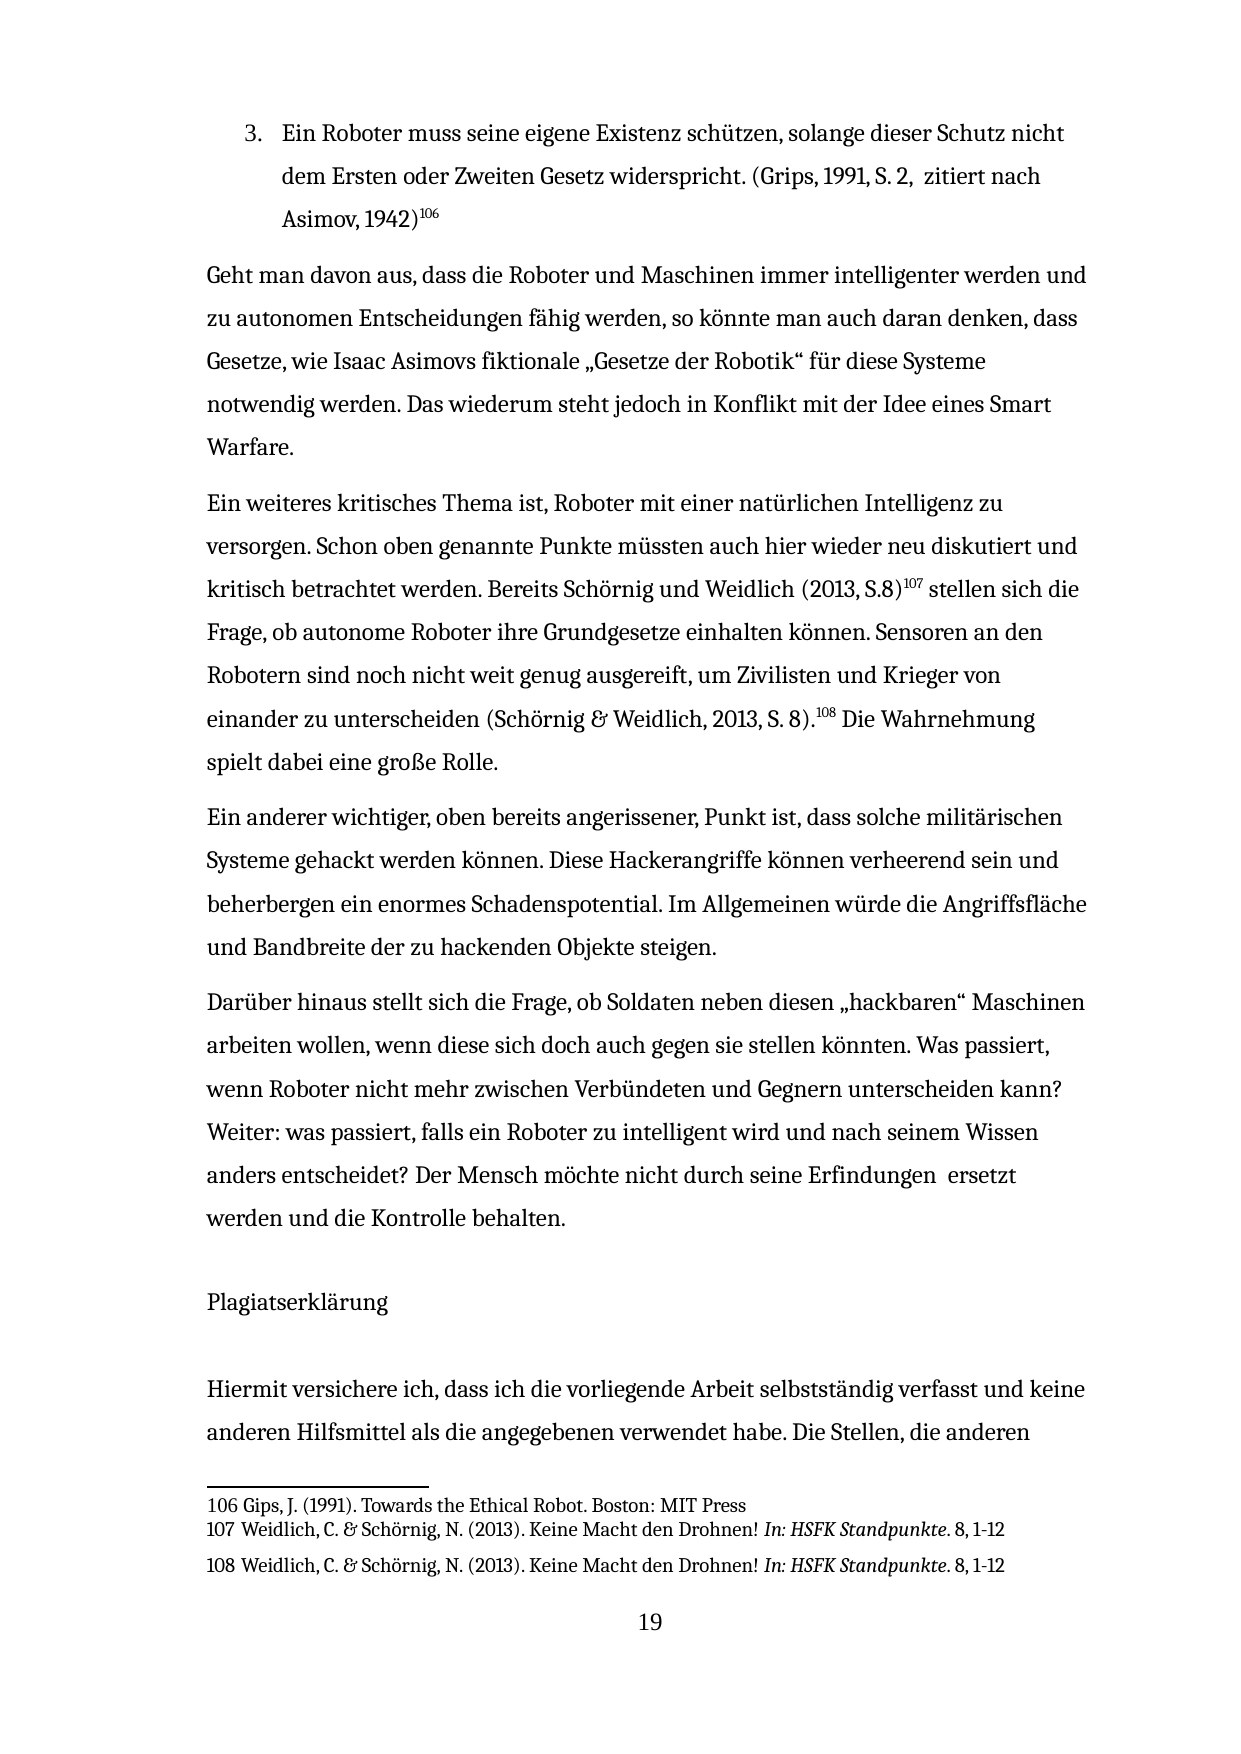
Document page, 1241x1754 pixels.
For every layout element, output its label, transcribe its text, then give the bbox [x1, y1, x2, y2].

text Plagiatserklärung [207, 1288, 974, 1317]
text Weidlich, C. & Schörnig, N. (2013). Keine Macht den Drohnen! In: HSFK Standpunkte. 8, 1-12 [207, 1554, 1093, 1578]
text Weidlich, C. & Schörnig, N. (2013). Keine Macht den Drohnen! In: HSFK Standpunkte. 8, 1-12 [207, 1518, 1093, 1542]
list Gips, J. (1991). Towards the Ethical Robot. Boston: MIT Press [207, 1493, 1093, 1518]
text Darüber hinaus stellt sich die Frage, ob Soldaten neben diesen „hackbaren“ Maschinen arbeiten wollen, wenn diese sich doch auch gegen sie stellen könnten. Was passiert, wenn Roboter nicht mehr zwischen Verbündeten und Gegnern unterscheiden kann? Weiter: was passiert, falls ein Roboter zu intelligent wird und nach seinem Wissen anders entscheidet? Der Mensch möchte nicht durch seine Erfindungen ersetzt werden und die Kontrolle behalten. [207, 988, 1093, 1233]
text Ein weiteres kritisches Thema ist, Roboter mit einer natürlichen Intelligenz zu versorgen. Schon oben genannte Punkte müssten auch hier wieder neu diskutiert und kritisch betrachtet werden. Bereits Schörnig und Weidlich (2013, S.8) stellen sich die Frage, ob autonome Roboter ihre Grundgesetze einhalten können. Sensoren an den Robotern sind noch nicht weit genug ausgereift, um Zivilisten und Krieger von einander zu unterscheiden (Schörnig & Weidlich, 2013, S. 8). Die Wahrnehmung spielt dabei eine große Rolle. [207, 489, 1093, 776]
text Ein anderer wichtiger, oben bereits angerissener, Punkt ist, dass solche militärischen Systeme gehackt werden können. Diese Hackerangriffe können verheerend sein und beherbergen ein enormes Schadenspotential. Im Allgemeinen würde die Angriffsfläche und Bandbreite der zu hackenden Objekte steigen. [207, 803, 1093, 961]
list Ein Roboter muss seine eigene Existenz schützen, solange dieser Schutz nicht dem Ersten oder Zweiten Gesetz widerspricht. (Grips, 1991, S. 2, zitiert nach Asimov, 1942) [244, 118, 1093, 234]
text Geht man davon aus, dass die Roboter und Maschinen immer intelligenter werden und zu autonomen Entscheidungen fähig werden, so könnte man auch daran denken, dass Gesetze, wie Isaac Asimovs fiktionale „Gesetze der Robotik“ für diese Systeme notwendig werden. Das wiederum steht jedoch in Konflikt mit der Idee eines Smart Warfare. [207, 261, 1093, 462]
text Hiermit versichere ich, dass ich die vorliegende Arbeit selbstständig verfasst und keine anderen Hilfsmittel als die angegebenen verwendet habe. Die Stellen, die anderen [207, 1374, 1093, 1446]
